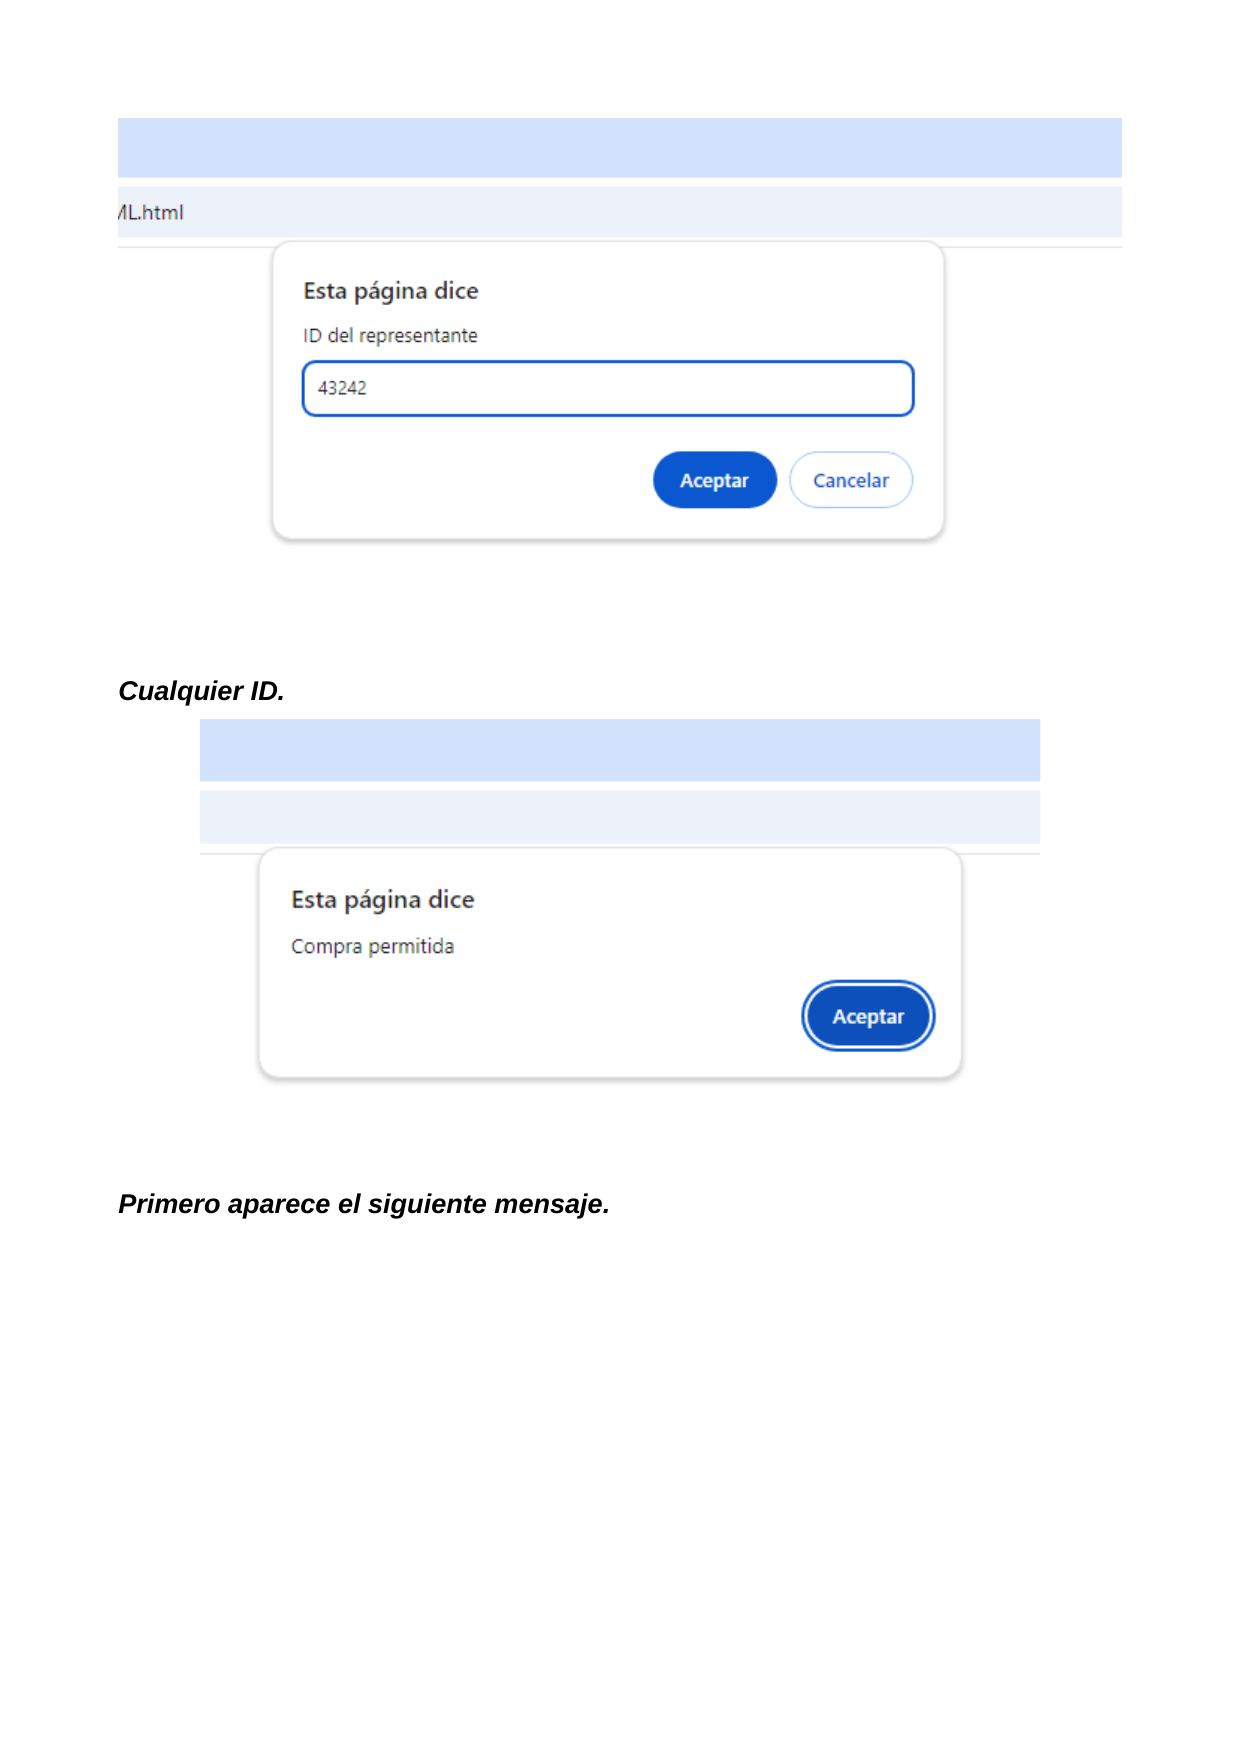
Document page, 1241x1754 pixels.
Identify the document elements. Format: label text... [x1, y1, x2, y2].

subtitle Primero aparece el siguiente mensaje. [118, 732, 1122, 1219]
subtitle Cualquier ID. [118, 676, 1122, 707]
picture [118, 118, 1123, 676]
picture [199, 719, 1041, 1188]
